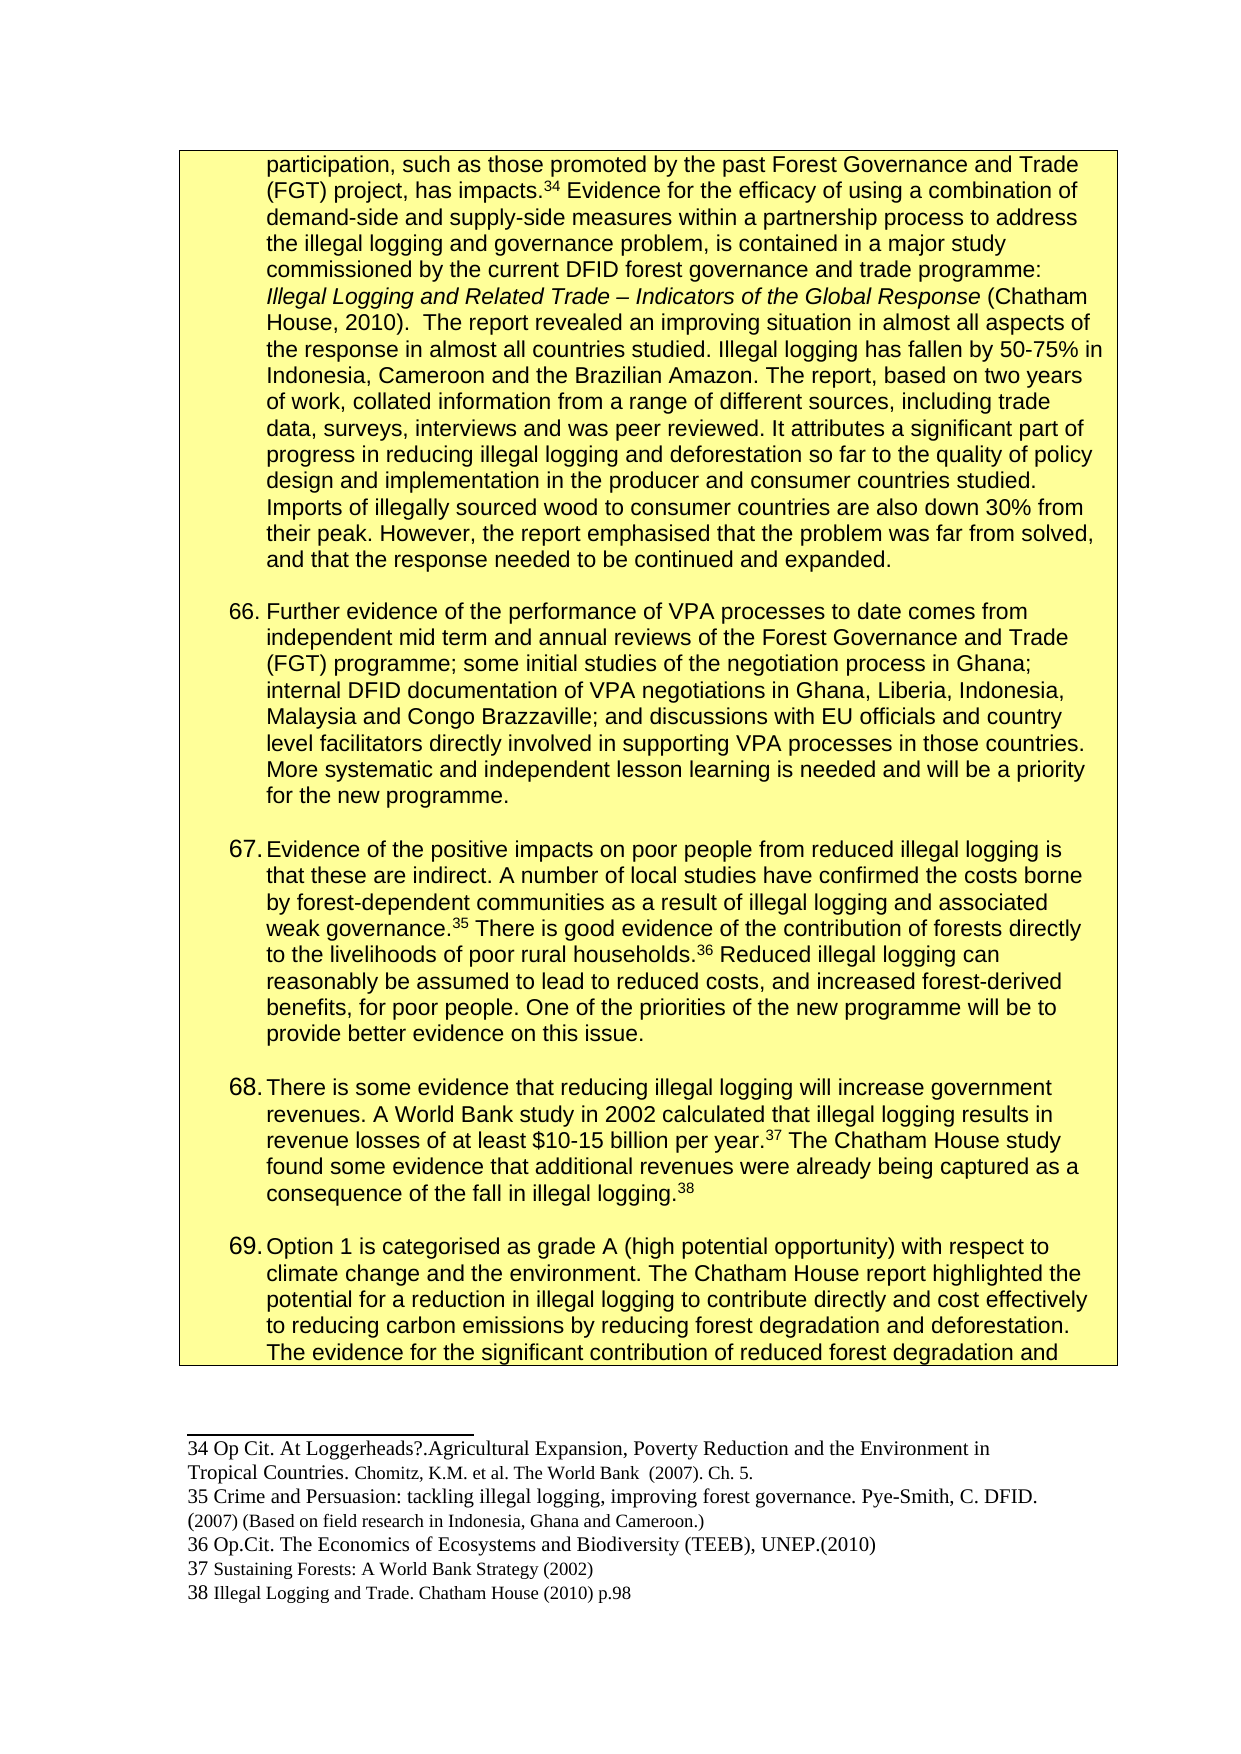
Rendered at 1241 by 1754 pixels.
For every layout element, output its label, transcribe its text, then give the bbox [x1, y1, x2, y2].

table_cell participation, such as those promoted by the past Forest Governance and Trade (FGT) project, has impacts. Evidence for the efficacy of using a combination of demand-side and supply-side measures within a partnership process to address the illegal logging and governance problem, is contained in a major study commissioned by the current DFID forest governance and trade programme: Illegal Logging and Related Trade – Indicators of the Global Response (Chatham House, 2010). The report revealed an improving situation in almost all aspects of the response in almost all countries studied. Illegal logging has fallen by 50-75% in Indonesia, Cameroon and the Brazilian Amazon. The report, based on two years of work, collated information from a range of different sources, including trade data, surveys, interviews and was peer reviewed. It attributes a significant part of progress in reducing illegal logging and deforestation so far to the quality of policy design and implementation in the producer and consumer countries studied. Imports of illegally sourced wood to consumer countries are also down 30% from their peak. However, the report emphasised that the problem was far from solved, and that the response needed to be continued and expanded. Further evidence of the performance of VPA processes to date comes from independent mid term and annual reviews of the Forest Governance and Trade (FGT) programme; some initial studies of the negotiation process in Ghana; internal DFID documentation of VPA negotiations in Ghana, Liberia, Indonesia, Malaysia and Congo Brazzaville; and discussions with EU officials and country level facilitators directly involved in supporting VPA processes in those countries. More systematic and independent lesson learning is needed and will be a priority for the new programme. Evidence of the positive impacts on poor people from reduced illegal logging is that these are indirect. A number of local studies have confirmed the costs borne by forest-dependent communities as a result of illegal logging and associated weak governance. There is good evidence of the contribution of forests directly to the livelihoods of poor rural households. Reduced illegal logging can reasonably be assumed to lead to reduced costs, and increased forest-derived benefits, for poor people. One of the priorities of the new programme will be to provide better evidence on this issue. There is some evidence that reducing illegal logging will increase government revenues. A World Bank study in 2002 calculated that illegal logging results in revenue losses of at least $10-15 billion per year. The Chatham House study found some evidence that additional revenues were already being captured as a consequence of the fall in illegal logging. Option 1 is categorised as grade A (high potential opportunity) with respect to climate change and the environment. The Chatham House report highlighted the potential for a reduction in illegal logging to contribute directly and cost effectively to reducing carbon emissions by reducing forest degradation and deforestation. The evidence for the significant contribution of reduced forest degradation and [180, 151, 1117, 1365]
